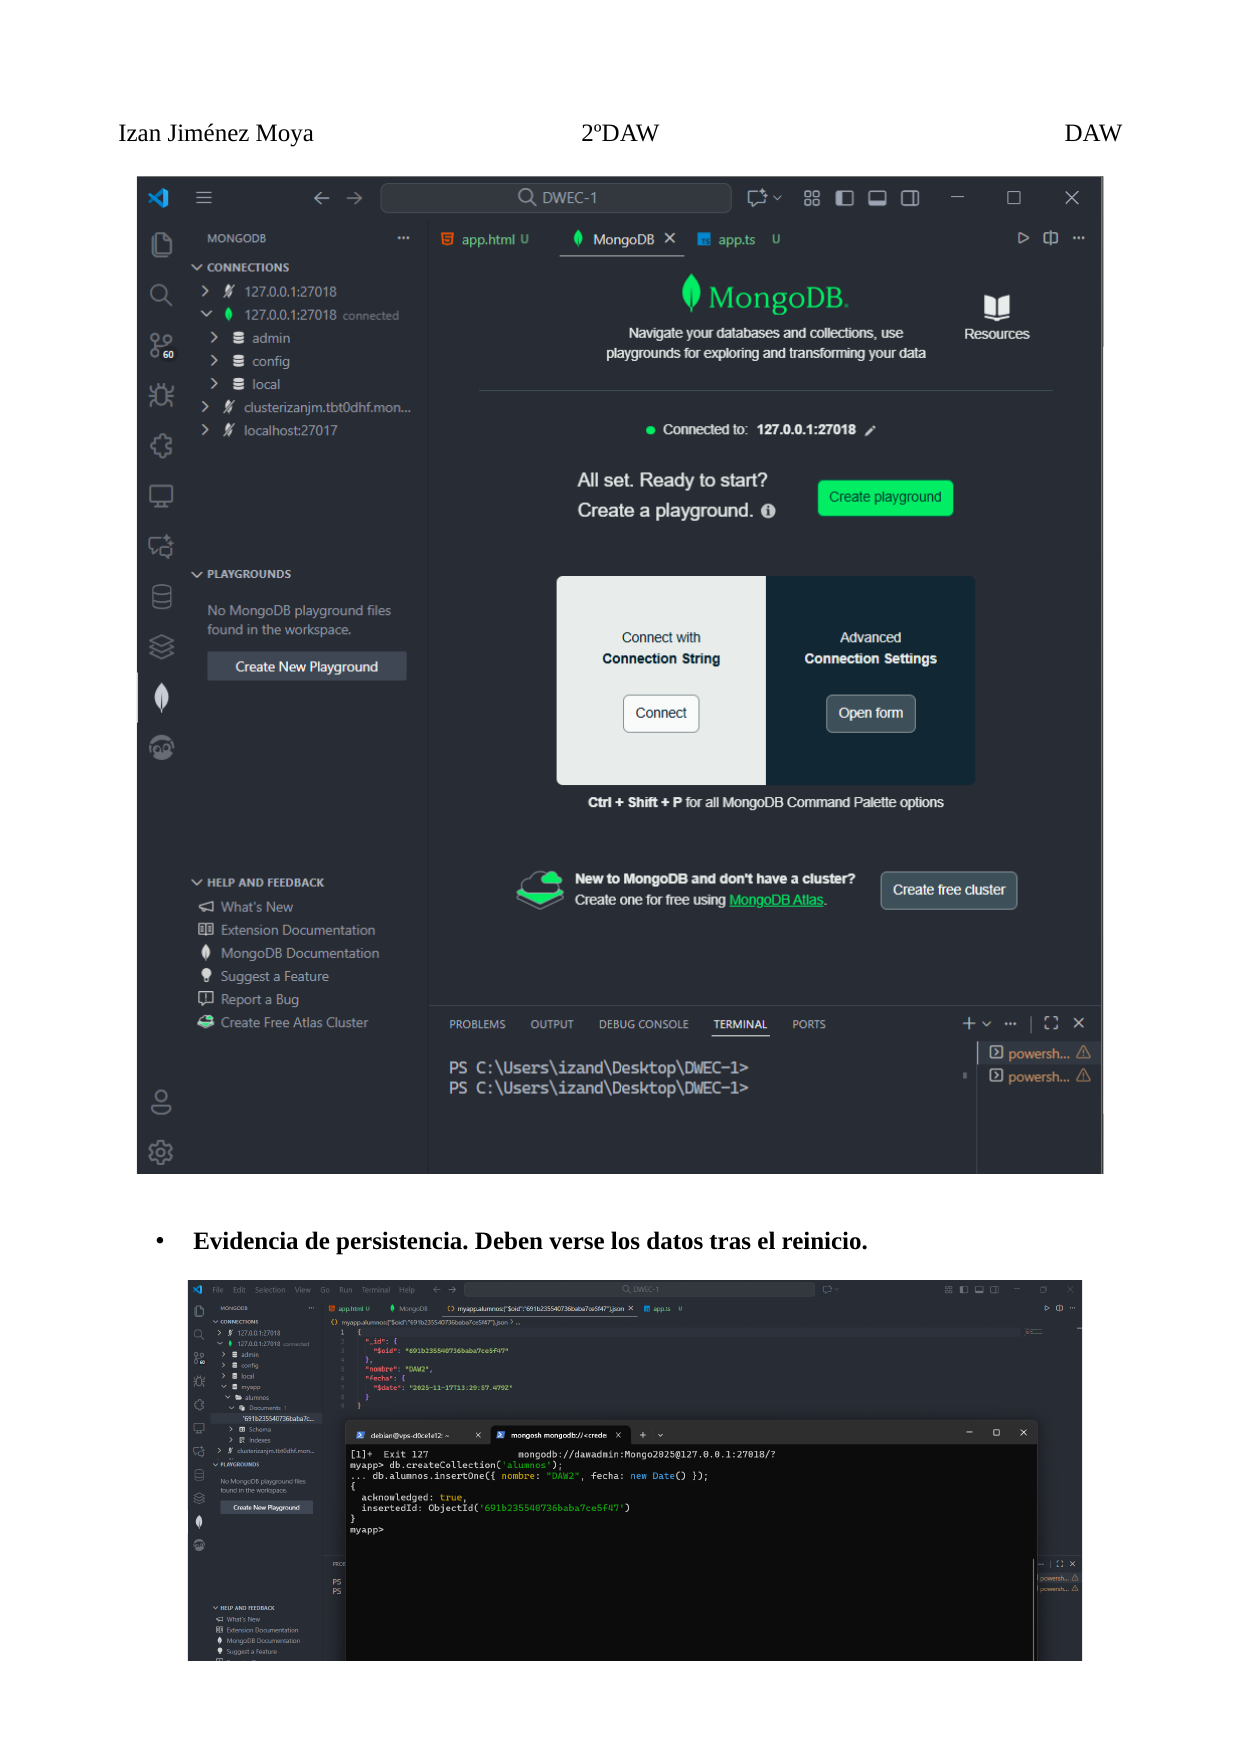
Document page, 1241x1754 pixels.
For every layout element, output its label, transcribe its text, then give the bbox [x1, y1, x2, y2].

list Evidencia de persistencia. Deben verse los datos tras el reinicio. [156, 1226, 1122, 1254]
picture [136, 176, 1104, 1174]
picture [187, 1280, 1083, 1661]
